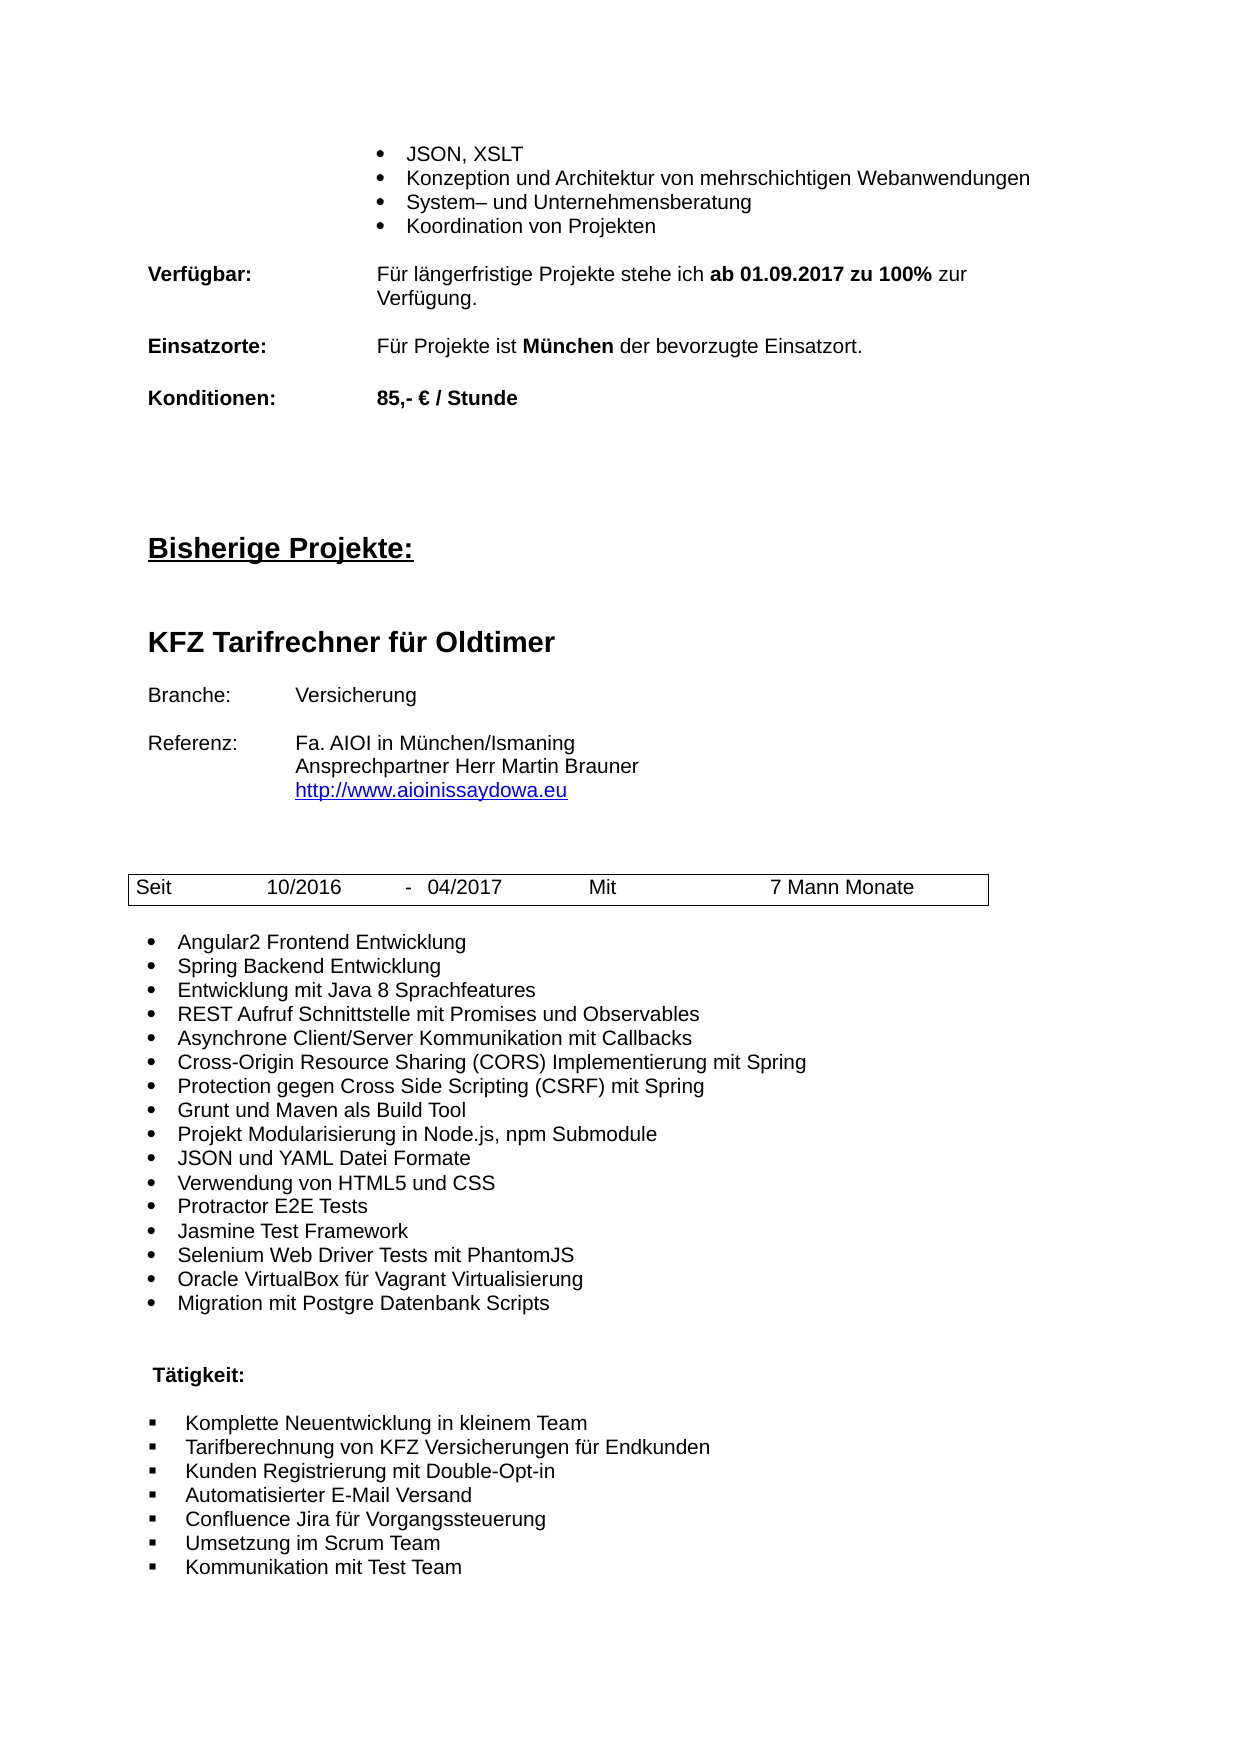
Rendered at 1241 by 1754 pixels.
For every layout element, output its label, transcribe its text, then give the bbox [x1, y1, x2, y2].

list Jasmine Test Framework [148, 1218, 1110, 1242]
list Cross-Origin Resource Sharing (CORS) Implementierung mit Spring [148, 1050, 1110, 1074]
list Selenium Web Driver Tests mit PhantomJS [148, 1242, 1110, 1267]
list Grunt und Maven als Build Tool [148, 1098, 1110, 1122]
list Confluence Jira für Vorgangssteuerung [148, 1507, 1110, 1531]
list Kunden Registrierung mit Double-Opt-in [148, 1459, 1110, 1483]
list Automatisierter E-Mail Versand [148, 1483, 1110, 1507]
table_header 04/2017 [420, 875, 581, 905]
list Asynchrone Client/Server Kommunikation mit Callbacks [148, 1026, 1110, 1050]
list Spring Backend Entwicklung [148, 954, 1110, 978]
text Branche: Versicherung [148, 682, 1110, 706]
text http://www.aioinissaydowa.eu [221, 778, 1110, 802]
list Tarifberechnung von KFZ Versicherungen für Endkunden [148, 1434, 1110, 1459]
text Ansprechpartner Herr Martin Brauner [148, 754, 1110, 778]
table_cell 85,- € / Stunde [369, 386, 1063, 434]
table_header 7 Mann Monate [763, 875, 988, 905]
subtitle Bisherige Projekte: [148, 531, 1110, 564]
table_header Mit [581, 875, 762, 905]
text Tätigkeit: [152, 1363, 1110, 1387]
table_cell Verfügbar: [140, 262, 369, 334]
table_cell Für längerfristige Projekte stehe ich ab 01.09.2017 zu 100% zur Verfügung. [369, 262, 1063, 334]
list Umsetzung im Scrum Team [148, 1531, 1110, 1555]
list Verwendung von HTML5 und CSS [148, 1170, 1110, 1194]
list Angular2 Frontend Entwicklung [148, 930, 1110, 954]
list Migration mit Postgre Datenbank Scripts [148, 1291, 1110, 1315]
list JSON und YAML Datei Formate [148, 1146, 1110, 1170]
table_cell Einsatzorte: [140, 334, 369, 386]
table_header 10/2016 [259, 875, 398, 905]
list Kommunikation mit Test Team [148, 1555, 1110, 1579]
list Oracle VirtualBox für Vagrant Virtualisierung [148, 1267, 1110, 1291]
list Protractor E2E Tests [148, 1194, 1110, 1218]
list Entwicklung mit Java 8 Sprachfeatures [148, 978, 1110, 1002]
list Komplette Neuentwicklung in kleinem Team [148, 1411, 1110, 1434]
list Protection gegen Cross Side Scripting (CSRF) mit Spring [148, 1074, 1110, 1098]
table_cell Java EE Full Stack Entwickler Verteilte Java EE Anwendungen Technologien: Angular2, Wicket, Spring, JSF, JSP, EJB, JPA Webanwendungen und E-Commerce Analyse und Design mit UML, OOA&D Senior Developer, Architekt REST, Web Service Integration EAI Integration JavaScript, CSS und HTML5 Testkoordination JSON, XSLT Konzeption und Architektur von mehrschichtigen Webanwendungen System– und Unternehmensberatung Koordination von Projekten [369, 142, 1063, 262]
table_cell Für Projekte ist München der bevorzugte Einsatzort. [369, 334, 1063, 386]
table_header Seit [129, 875, 259, 905]
text Referenz: Fa. AIOI in München/Ismaning [148, 730, 1110, 754]
table_cell [140, 142, 369, 262]
list Projekt Modularisierung in Node.js, npm Submodule [148, 1122, 1110, 1146]
list REST Aufruf Schnittstelle mit Promises und Observables [148, 1002, 1110, 1026]
table_header - [398, 875, 420, 905]
subtitle KFZ Tarifrechner für Oldtimer [148, 625, 1110, 658]
table_cell Konditionen: [140, 386, 369, 434]
